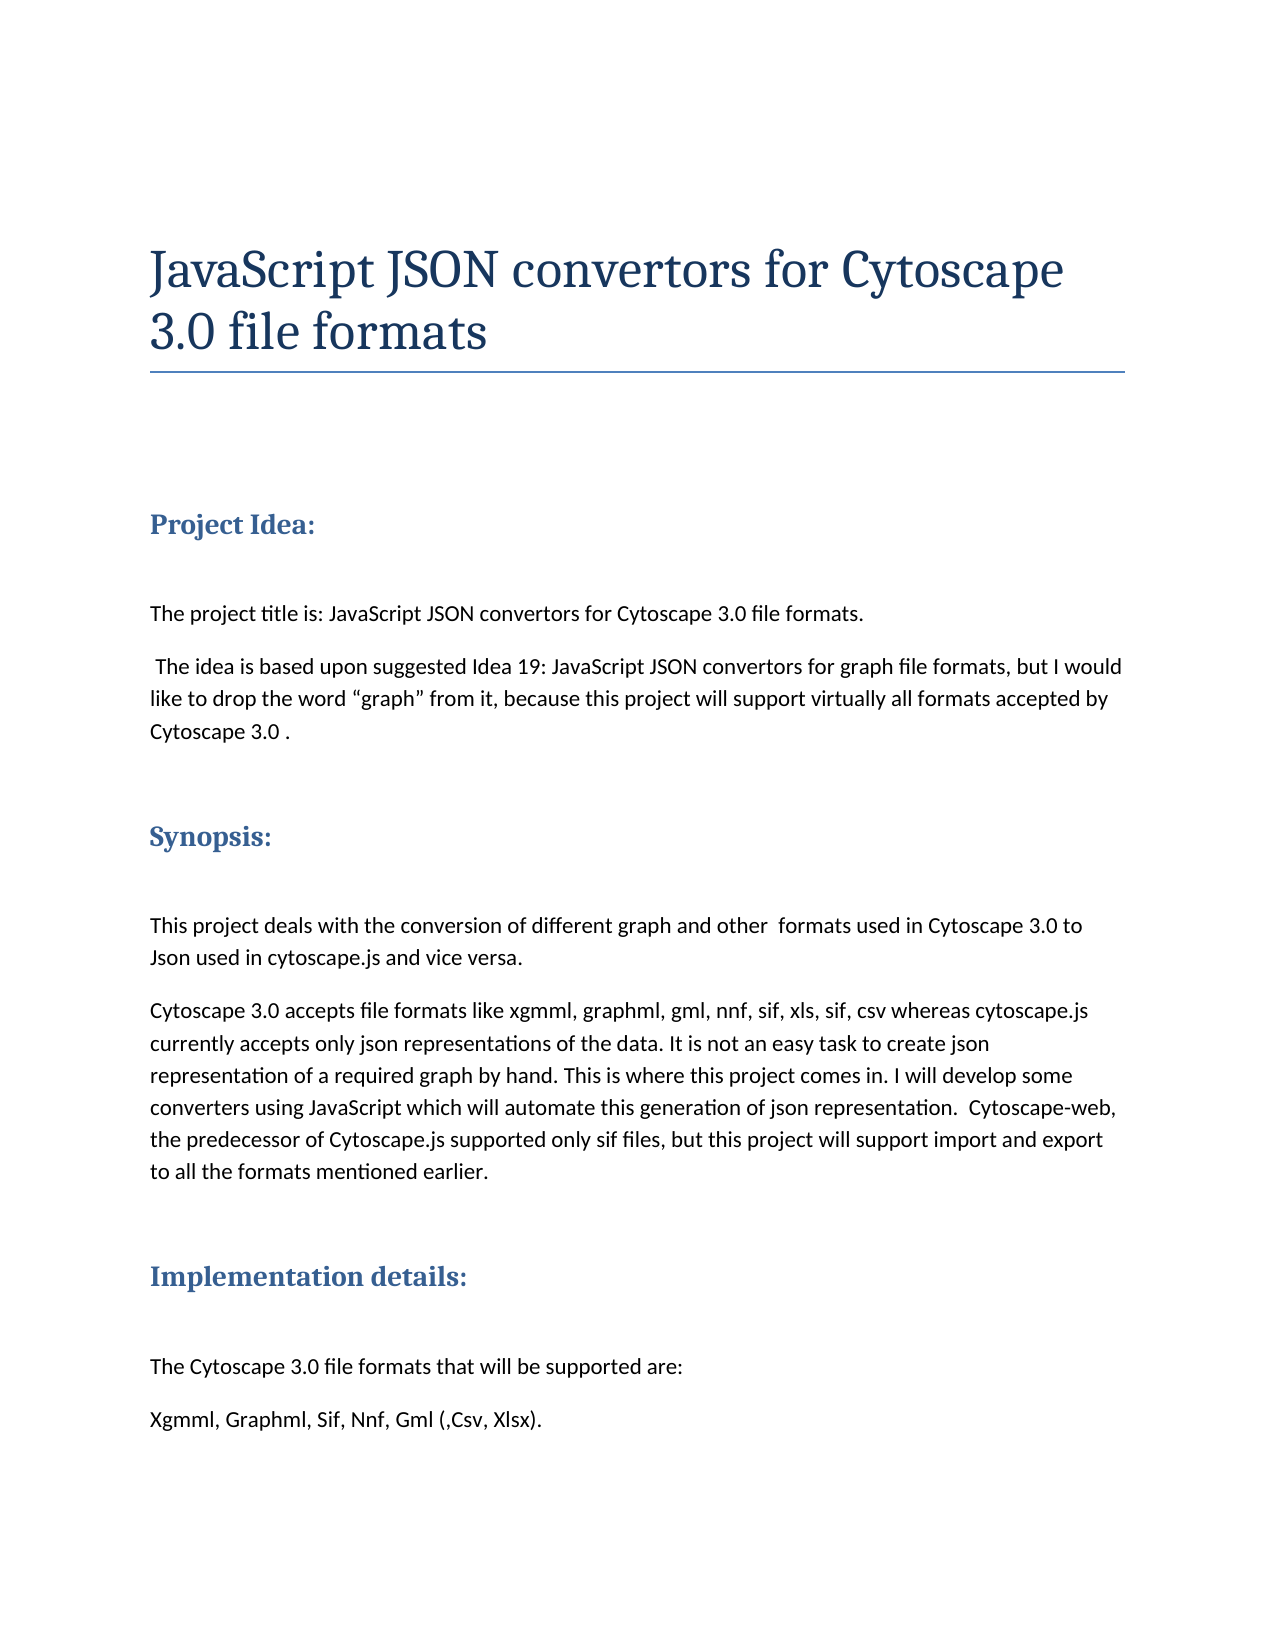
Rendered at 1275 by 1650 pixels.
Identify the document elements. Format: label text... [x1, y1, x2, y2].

text This project deals with the conversion of different graph and other formats used in Cytoscape 3.0 to Json used in cytoscape.js and vice versa. [150, 911, 1125, 972]
text Xgmml, Graphml, Sif, Nnf, Gml (,Csv, Xlsx). [150, 1405, 1125, 1433]
text Cytoscape 3.0 accepts file formats like xgmml, graphml, gml, nnf, sif, xls, sif, csv whereas cytoscape.js currently accepts only json representations of the data. It is not an easy task to create json representation of a required graph by hand. This is where this project comes in. I will develop some converters using JavaScript which will automate this generation of json representation. Cytoscape-web, the predecessor of Cytoscape.js supported only sif files, but this project will support import and export to all the formats mentioned earlier. [150, 997, 1125, 1186]
text The project title is: JavaScript JSON convertors for Cytoscape 3.0 file formats. [150, 599, 1125, 627]
title JavaScript JSON convertors for Cytoscape 3.0 file formats [150, 238, 1125, 371]
subtitle Implementation details: [150, 1261, 1125, 1294]
text The idea is based upon suggested Idea 19: JavaScript JSON convertors for graph file formats, but I would like to drop the word “graph” from it, because this project will support virtually all formats accepted by Cytoscape 3.0 . [150, 652, 1125, 745]
text The Cytoscape 3.0 file formats that will be supported are: [150, 1352, 1125, 1380]
subtitle Project Idea: [150, 508, 1125, 541]
subtitle Synopsis: [150, 820, 1125, 853]
